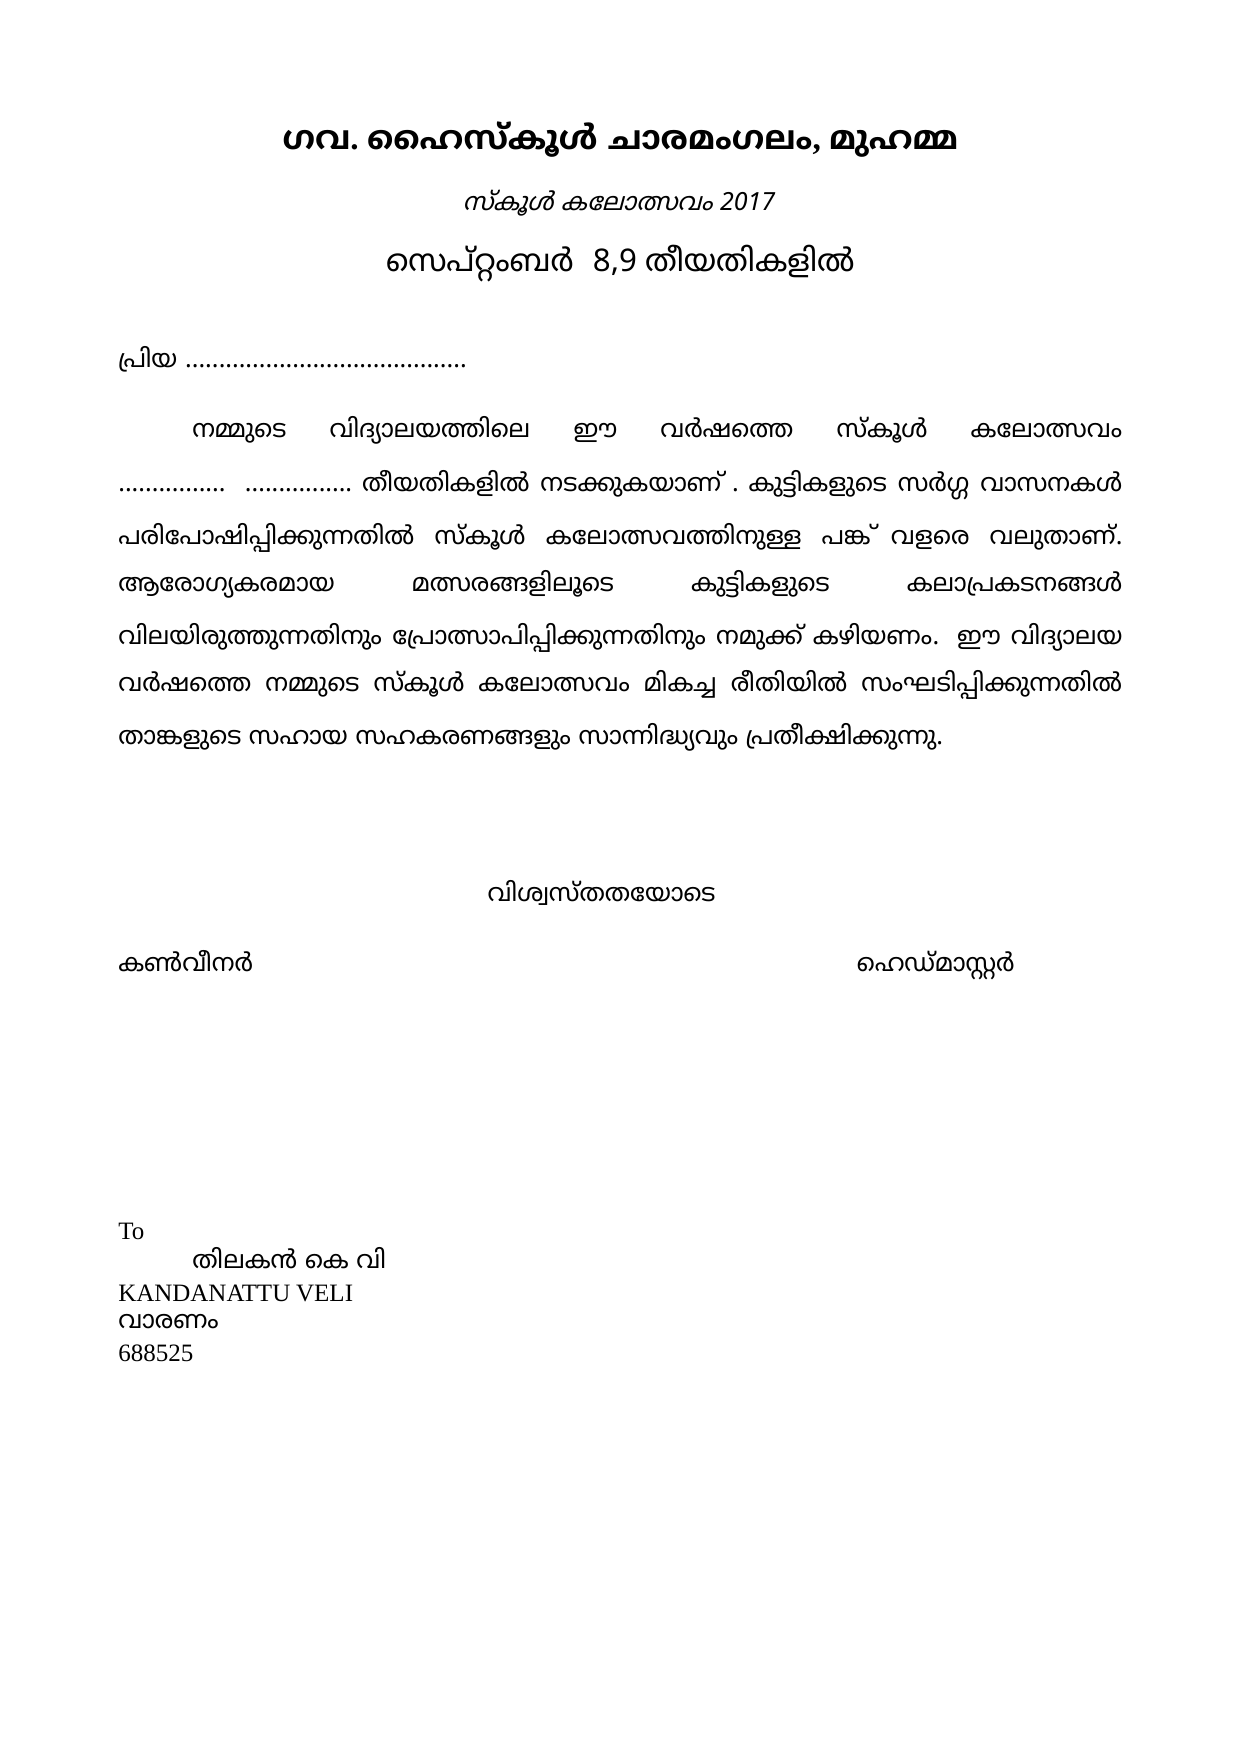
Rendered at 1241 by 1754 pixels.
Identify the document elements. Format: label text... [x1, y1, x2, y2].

text സ്കൂള്‍ കലോത്സവം 2017 [118, 184, 1122, 220]
text KANDANATTU VELI [118, 1278, 1122, 1307]
text ഗവ. ഹൈസ്കൂള്‍ ചാരമംഗലം, മുഹമ്മ [118, 118, 1122, 162]
text സെപ്റ്റംബര്‍ 8,9 തീയതികളില്‍ [118, 238, 1122, 284]
text വാരണം [118, 1307, 1122, 1338]
text To [118, 1216, 1122, 1245]
text 688525 [118, 1338, 1122, 1367]
text കണ്‍വീനര്‍ ഹെഡ്‌മാസ്റ്റര്‍ [118, 945, 1122, 981]
text നമ്മുടെ വിദ്യാലയത്തിലെ ഈ വര്‍ഷത്തെ സ്കൂള്‍ കലോത്സവം ................ ................ തീയതികളില്‍ നടക്കുകയാണ് . കുട്ടികളുടെ സര്‍ഗ്ഗ വാസനകള്‍ പരിപോഷിപ്പിക്കുന്നതില്‍ സ്കൂള്‍ കലോത്സവത്തിനുള്ള പങ്ക് വളരെ വലുതാണ്. ആരോഗ്യകരമായ മത്സരങ്ങളിലൂടെ കുട്ടികളുടെ കലാപ്രകടനങ്ങള്‍ വിലയിരുത്തുന്നതിനും പ്രോത്സാപിപ്പിക്കുന്നതിനും നമുക്ക് കഴിയണം. ഈ വിദ്യാലയ വര്‍ഷത്തെ നമ്മുടെ സ്കൂള്‍ കലോത്സവം മികച്ച രീതിയില്‍ സംഘടിപ്പിക്കുന്നതില്‍ താങ്കളുടെ സഹായ സഹകരണങ്ങളും സാന്നിദ്ധ്യവും പ്രതീക്ഷിക്കുന്നു. [118, 411, 1122, 754]
text വിശ്വസ്തതയോടെ [118, 874, 1122, 911]
text തിലകന്‍ കെ വി [118, 1245, 1122, 1278]
text ‌‌ [118, 806, 1122, 840]
text പ്രിയ .......................................... [118, 341, 1122, 377]
